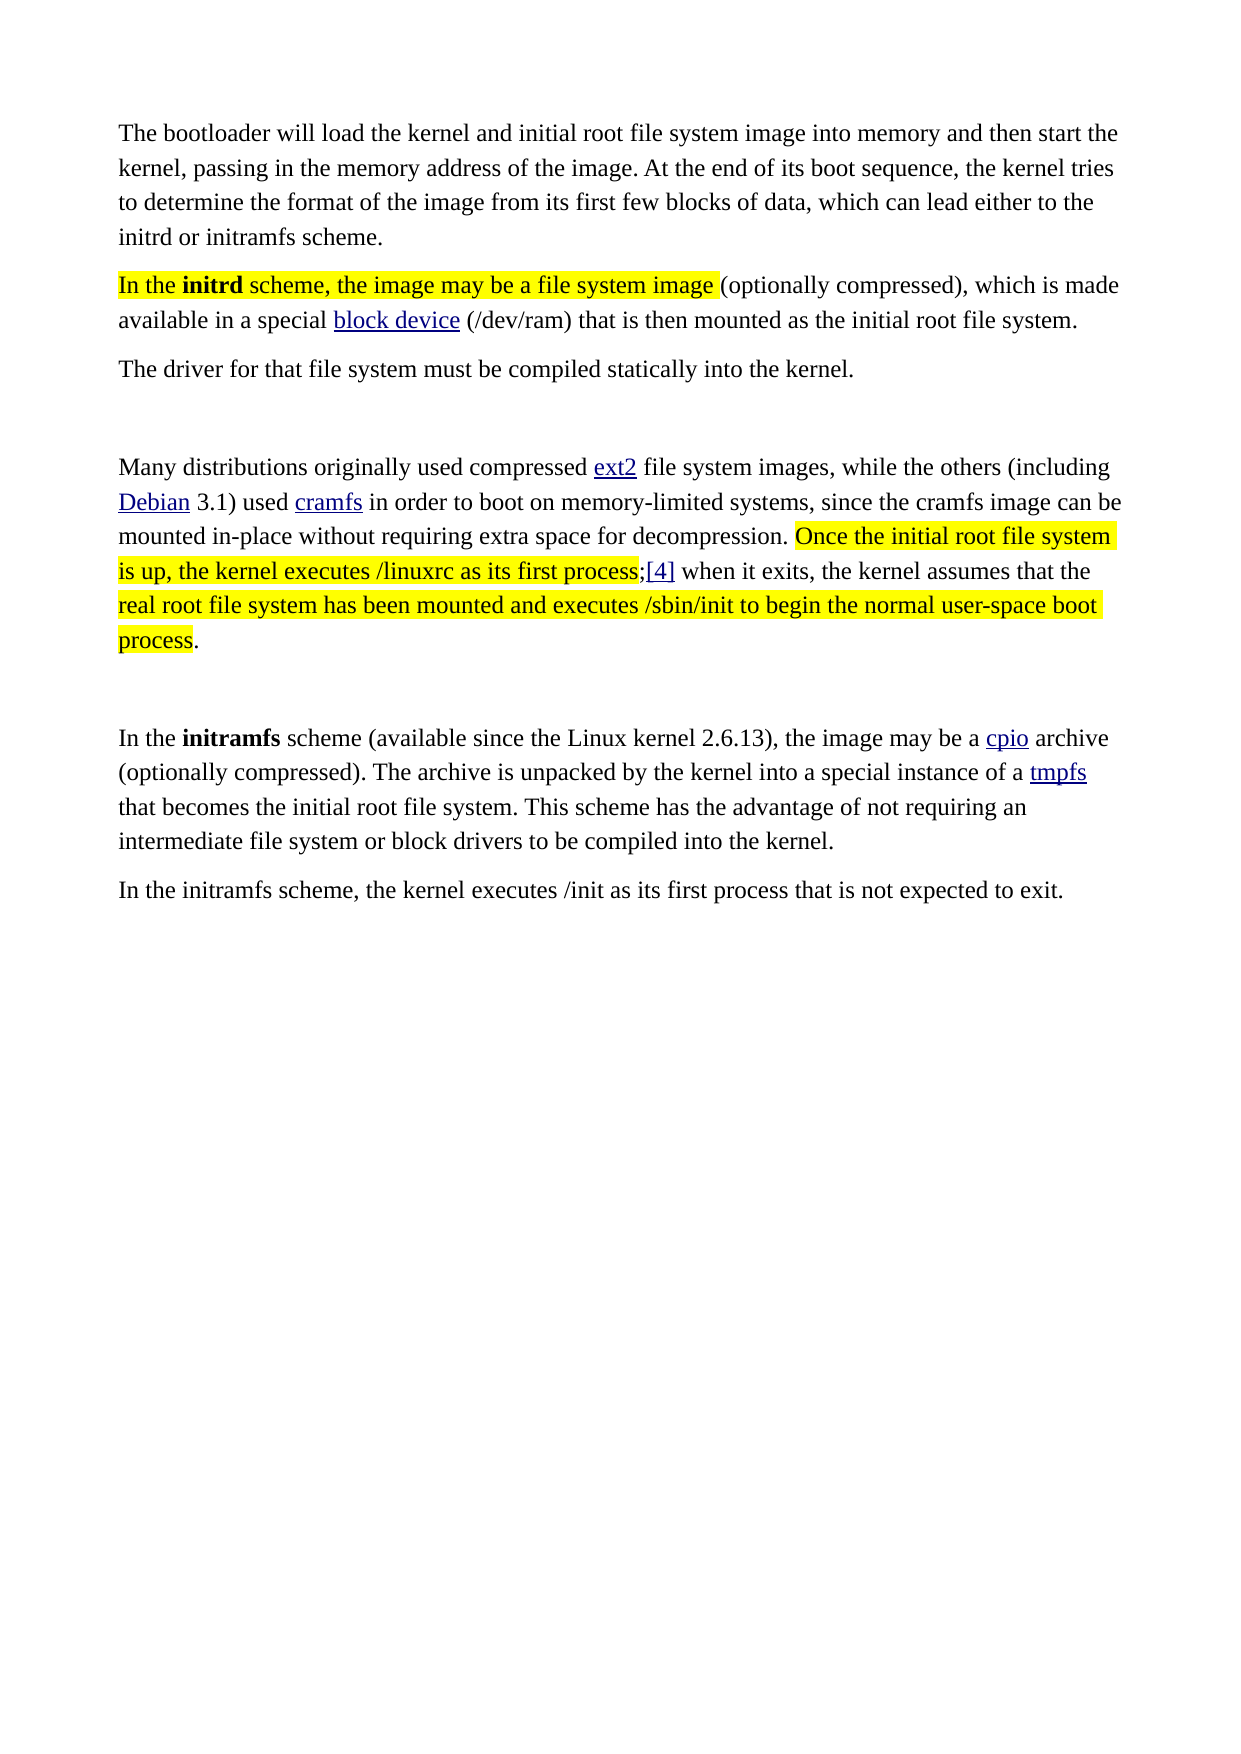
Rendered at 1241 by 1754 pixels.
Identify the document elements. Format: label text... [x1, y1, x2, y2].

text Many distributions originally used compressed ext2 file system images, while the others (including Debian 3.1) used cramfs in order to boot on memory-limited systems, since the cramfs image can be mounted in-place without requiring extra space for decompression. Once the initial root file system is up, the kernel executes /linuxrc as its first process;[4] when it exits, the kernel assumes that the real root file system has been mounted and executes /sbin/init to begin the normal user-space boot process. [118, 452, 1122, 653]
text The bootloader will load the kernel and initial root file system image into memory and then start the kernel, passing in the memory address of the image. At the end of its boot sequence, the kernel tries to determine the format of the image from its first few blocks of data, which can lead either to the initrd or initramfs scheme. [118, 118, 1122, 250]
text The driver for that file system must be compiled statically into the kernel. [118, 354, 1122, 383]
text In the initrd scheme, the image may be a file system image (optionally compressed), which is made available in a special block device (/dev/ram) that is then mounted as the initial root file system. [118, 271, 1122, 334]
text In the initramfs scheme (available since the Linux kernel 2.6.13), the image may be a cpio archive (optionally compressed). The archive is unpacked by the kernel into a special instance of a tmpfs that becomes the initial root file system. This scheme has the advantage of not requiring an intermediate file system or block drivers to be compiled into the kernel. [118, 723, 1122, 855]
text In the initramfs scheme, the kernel executes /init as its first process that is not expected to exit. [118, 875, 1122, 904]
